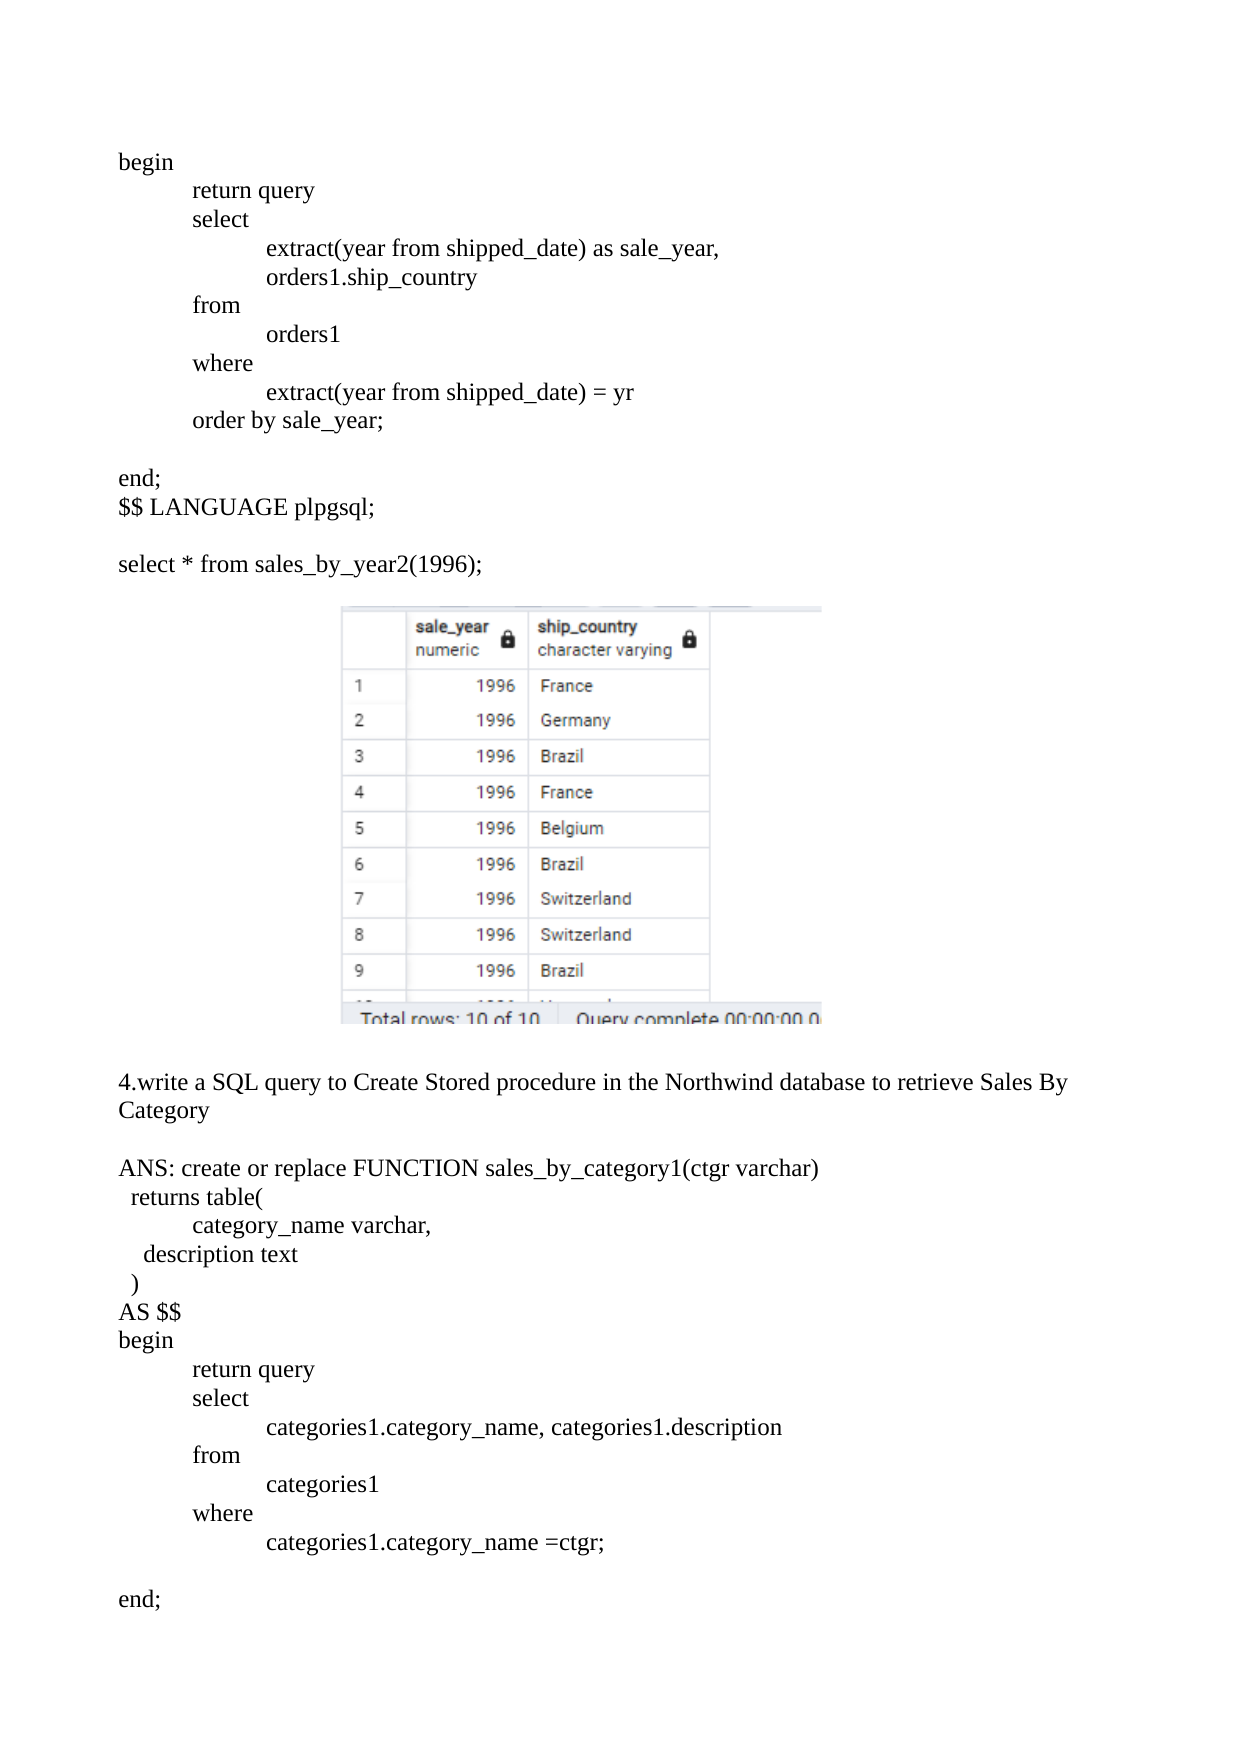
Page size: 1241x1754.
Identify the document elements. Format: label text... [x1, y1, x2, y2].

text return query [118, 1354, 1122, 1383]
text begin [118, 147, 1122, 176]
text select * from sales_by_year2(1996); [118, 549, 1122, 578]
text category_name varchar, [118, 1211, 1122, 1239]
text return query [118, 176, 1122, 204]
text ) [118, 1268, 1122, 1297]
text from [118, 1441, 1122, 1469]
text ANS: create or replace FUNCTION sales_by_category1(ctgr varchar) [118, 1153, 1122, 1182]
text end; [118, 1584, 1122, 1613]
text extract(year from shipped_date) = yr [118, 377, 1122, 406]
text 4.write a SQL query to Create Stored procedure in the Northwind database to retrieve Sales By Category [118, 1067, 1122, 1124]
text description text [118, 1239, 1122, 1268]
text order by sale_year; [118, 406, 1122, 434]
text end; [118, 463, 1122, 492]
text from [118, 291, 1122, 319]
text extract(year from shipped_date) as sale_year, [118, 233, 1122, 262]
text select [118, 1383, 1122, 1412]
text AS $$ [118, 1297, 1122, 1326]
picture [340, 606, 822, 1024]
text categories1.category_name, categories1.description [118, 1412, 1122, 1441]
text begin [118, 1326, 1122, 1354]
text categories1.category_name =ctgr; [118, 1527, 1122, 1556]
text orders1 [118, 319, 1122, 348]
text where [118, 348, 1122, 377]
text $$ LANGUAGE plpgsql; [118, 492, 1122, 521]
text categories1 [118, 1469, 1122, 1498]
text where [118, 1498, 1122, 1527]
text returns table( [118, 1182, 1122, 1211]
text orders1.ship_country [118, 262, 1122, 291]
text select [118, 204, 1122, 233]
